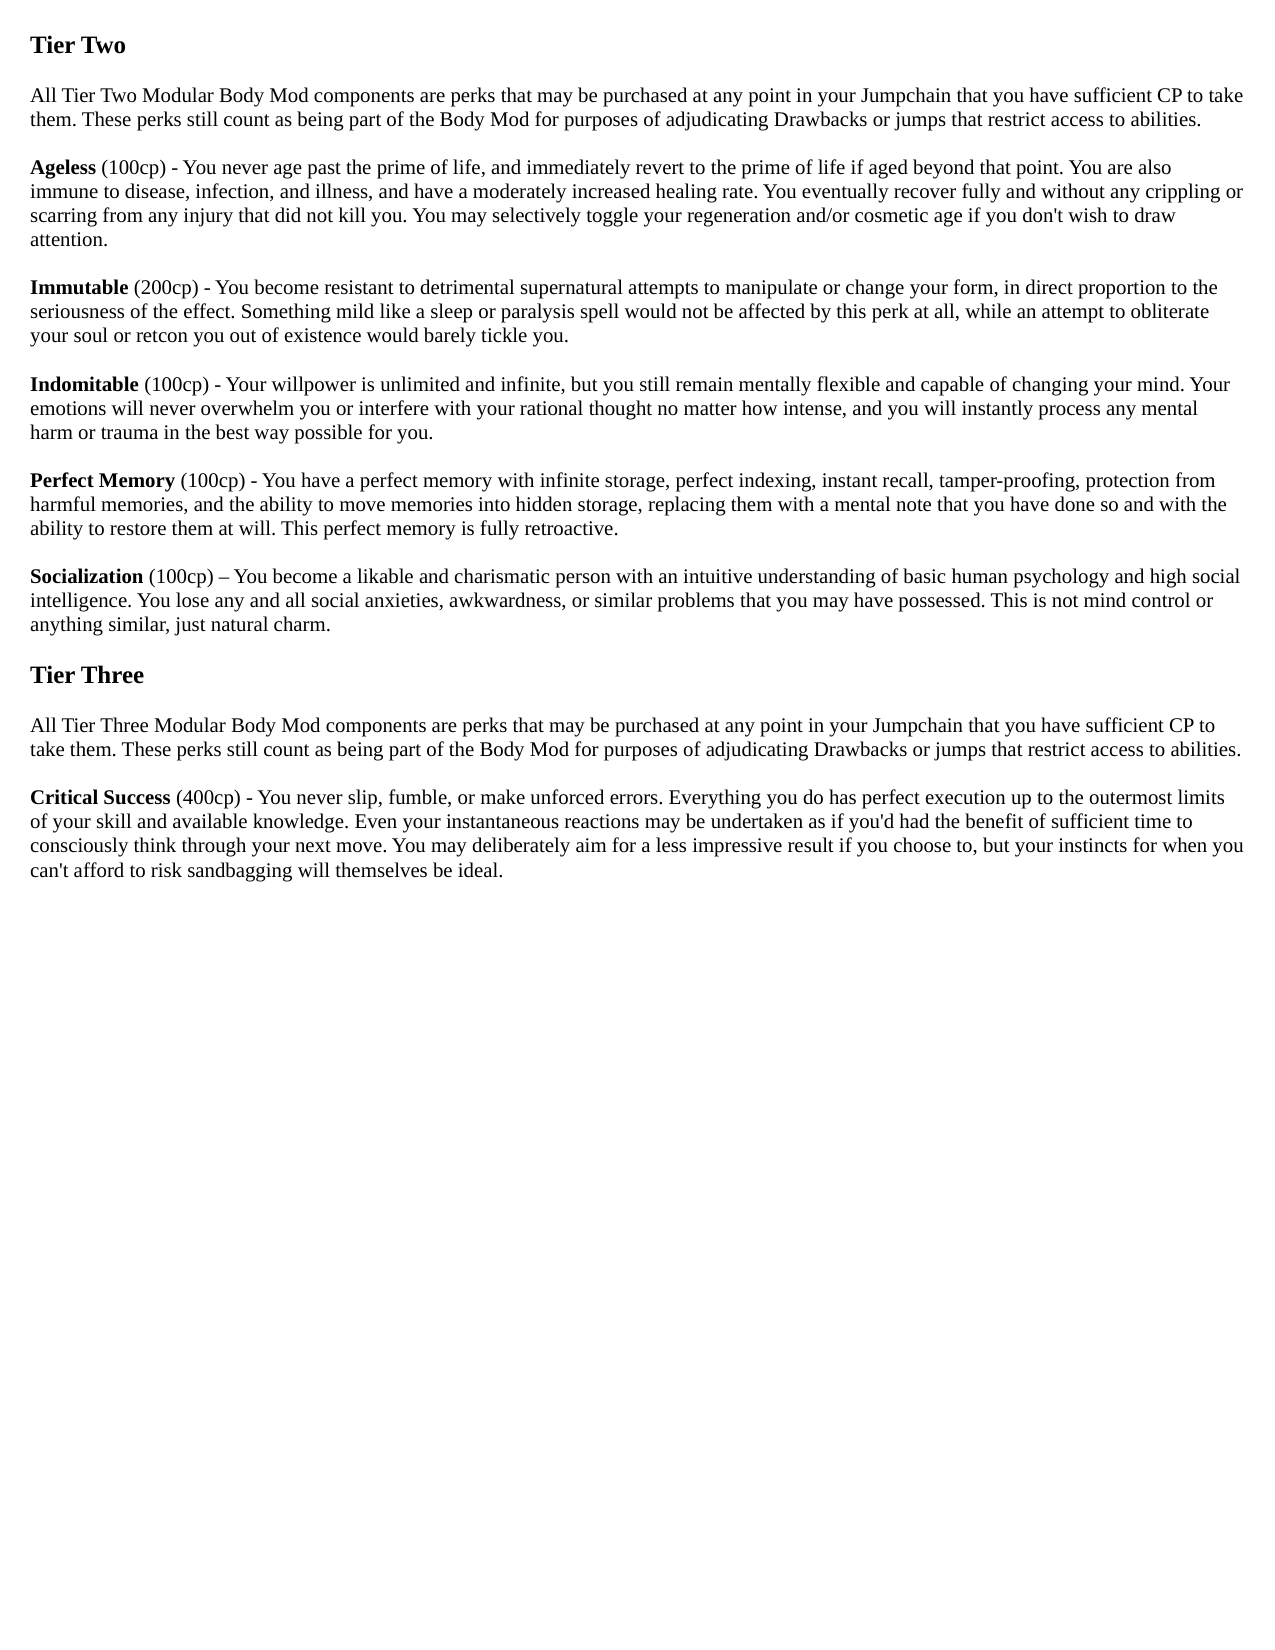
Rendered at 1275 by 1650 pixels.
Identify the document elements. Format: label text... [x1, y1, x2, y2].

text Tier Three [30, 660, 1245, 689]
text Ageless (100cp) - You never age past the prime of life, and immediately revert to the prime of life if aged beyond that point. You are also immune to disease, infection, and illness, and have a moderately increased healing rate. You eventually recover fully and without any crippling or scarring from any injury that did not kill you. You may selectively toggle your regeneration and/or cosmetic age if you don't wish to draw attention. [30, 155, 1245, 251]
text Perfect Memory (100cp) - You have a perfect memory with infinite storage, perfect indexing, instant recall, tamper-proofing, protection from harmful memories, and the ability to move memories into hidden storage, replacing them with a mental note that you have done so and with the ability to restore them at will. This perfect memory is fully retroactive. [30, 468, 1245, 540]
text Socialization (100cp) – You become a likable and charismatic person with an intuitive understanding of basic human psychology and high social intelligence. You lose any and all social anxieties, awkwardness, or similar problems that you may have possessed. This is not mind control or anything similar, just natural charm. [30, 564, 1245, 636]
text All Tier Three Modular Body Mod components are perks that may be purchased at any point in your Jumpchain that you have sufficient CP to take them. These perks still count as being part of the Body Mod for purposes of adjudicating Drawbacks or jumps that restrict access to abilities. [30, 713, 1245, 761]
text Tier Two [30, 30, 1245, 59]
text Critical Success (400cp) - You never slip, fumble, or make unforced errors. Everything you do has perfect execution up to the outermost limits of your skill and available knowledge. Even your instantaneous reactions may be undertaken as if you'd had the benefit of sufficient time to consciously think through your next move. You may deliberately aim for a less impressive result if you choose to, but your instincts for when you can't afford to risk sandbagging will themselves be ideal. [30, 785, 1245, 882]
text All Tier Two Modular Body Mod components are perks that may be purchased at any point in your Jumpchain that you have sufficient CP to take them. These perks still count as being part of the Body Mod for purposes of adjudicating Drawbacks or jumps that restrict access to abilities. [30, 83, 1245, 131]
text Indomitable (100cp) - Your willpower is unlimited and infinite, but you still remain mentally flexible and capable of changing your mind. Your emotions will never overwhelm you or interfere with your rational thought no matter how intense, and you will instantly process any mental harm or trauma in the best way possible for you. [30, 372, 1245, 444]
text Immutable (200cp) - You become resistant to detrimental supernatural attempts to manipulate or change your form, in direct proportion to the seriousness of the effect. Something mild like a sleep or paralysis spell would not be affected by this perk at all, while an attempt to obliterate your soul or retcon you out of existence would barely tickle you. [30, 275, 1245, 347]
